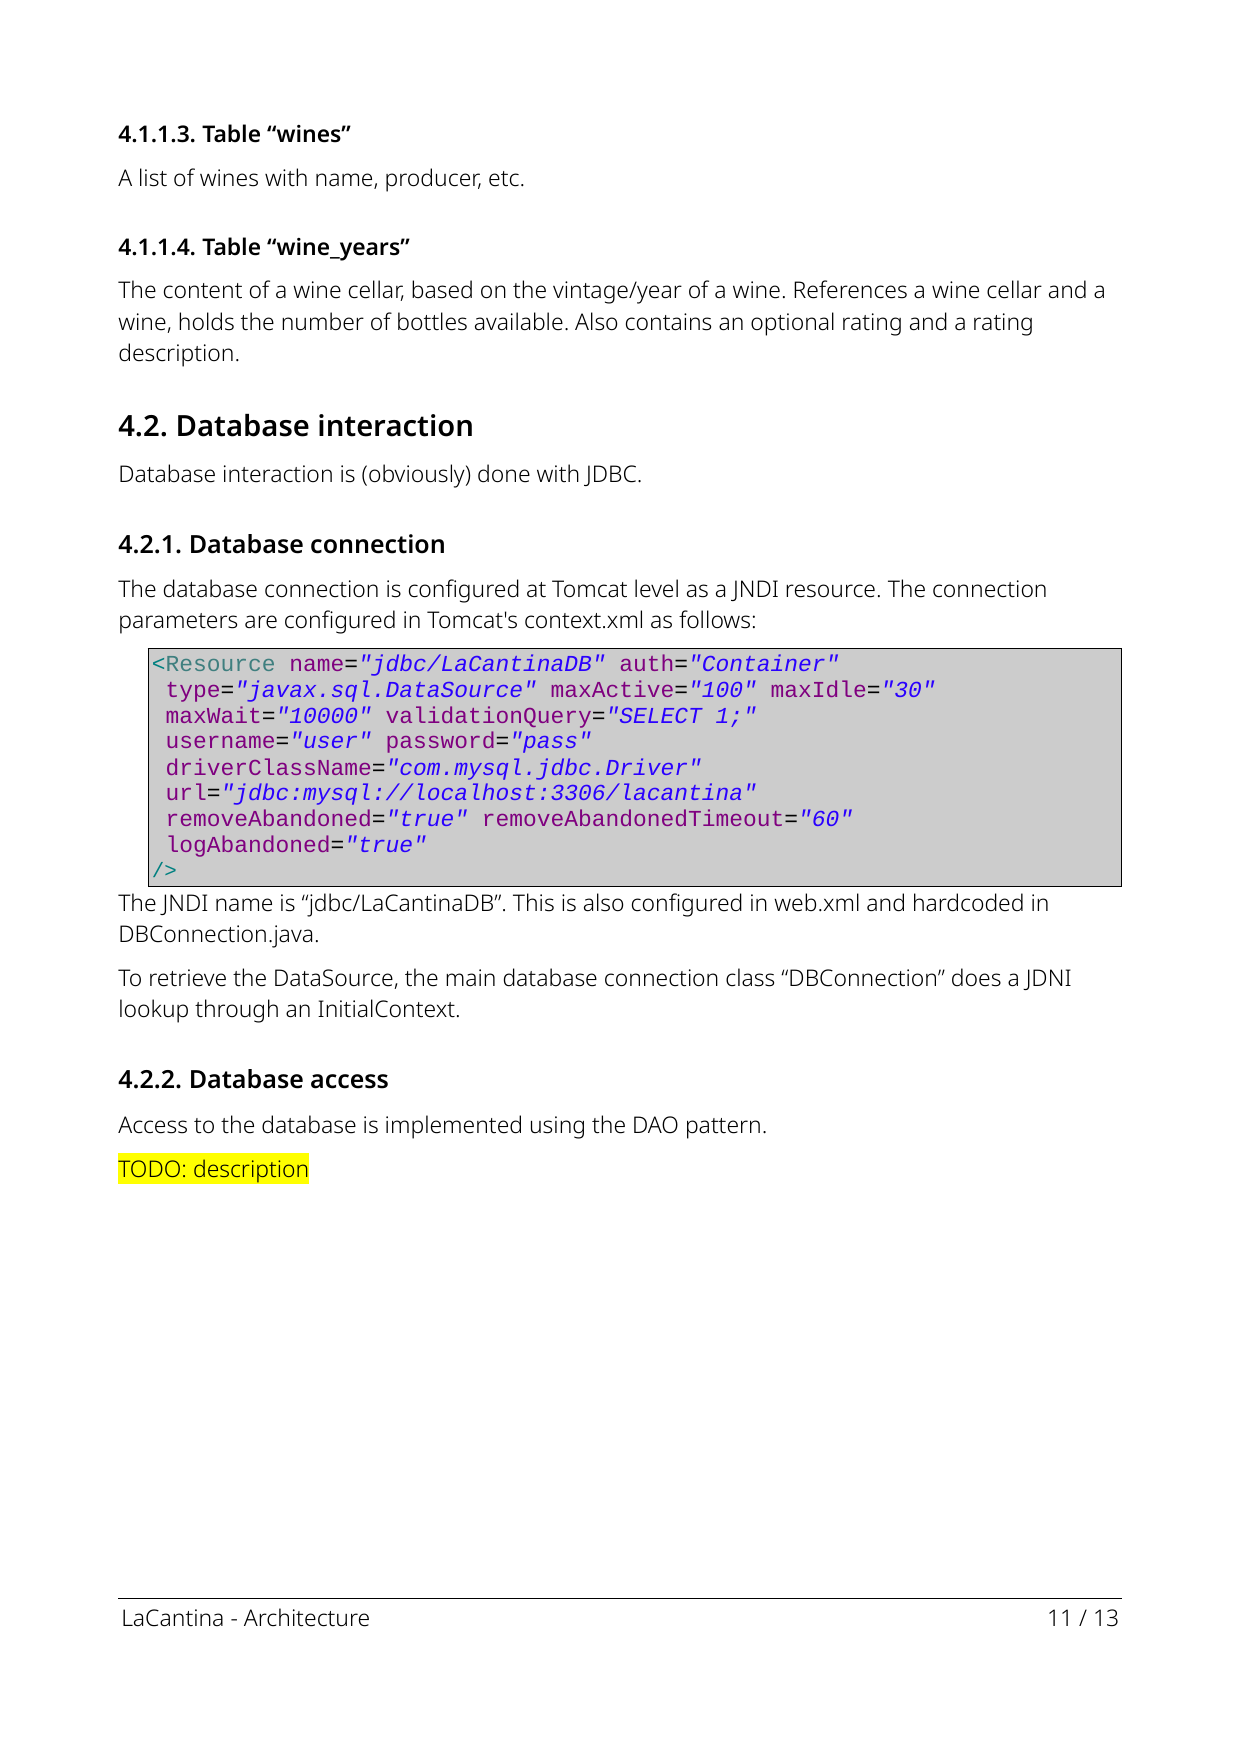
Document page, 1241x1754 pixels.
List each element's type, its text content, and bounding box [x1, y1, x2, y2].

subtitle Database interaction [118, 406, 1122, 445]
text type="javax.sql.DataSource" maxActive="100" maxIdle="30" [149, 674, 1121, 700]
text A list of wines with name, producer, etc. [118, 162, 1122, 193]
text The JNDI name is “jdbc/LaCantinaDB”. This is also configured in web.xml and hardcoded in DBConnection.java. [118, 887, 1122, 950]
text TODO: description [118, 1152, 1122, 1184]
text To retrieve the DataSource, the main database connection class “DBConnection” does a JDNI lookup through an InitialContext. [118, 962, 1122, 1025]
text username="user" password="pass" [149, 726, 1121, 752]
text maxWait="10000" validationQuery="SELECT 1;" [149, 700, 1121, 726]
subtitle Table “wine_years” [118, 231, 1122, 262]
text The database connection is configured at Tomcat level as a JNDI resource. The connection parameters are configured in Tomcat's context.xml as follows: [118, 573, 1122, 636]
text logAbandoned="true" [149, 830, 1121, 856]
text Access to the database is implemented using the DAO pattern. [118, 1109, 1122, 1140]
text The content of a wine cellar, based on the vintage/year of a wine. References a wine cellar and a wine, holds the number of bottles available. Also contains an optional rating and a rating description. [118, 274, 1122, 368]
text <Resource name="jdbc/LaCantinaDB" auth="Container" [149, 649, 1121, 674]
subtitle Table “wines” [118, 118, 1122, 149]
subtitle Database connection [118, 527, 1122, 561]
text removeAbandoned="true" removeAbandonedTimeout="60" [149, 804, 1121, 830]
text /> [149, 856, 1121, 886]
text url="jdbc:mysql://localhost:3306/lacantina" [149, 778, 1121, 804]
text Database interaction is (obviously) done with JDBC. [118, 458, 1122, 489]
subtitle Database access [118, 1062, 1122, 1096]
text driverClassName="com.mysql.jdbc.Driver" [149, 752, 1121, 778]
